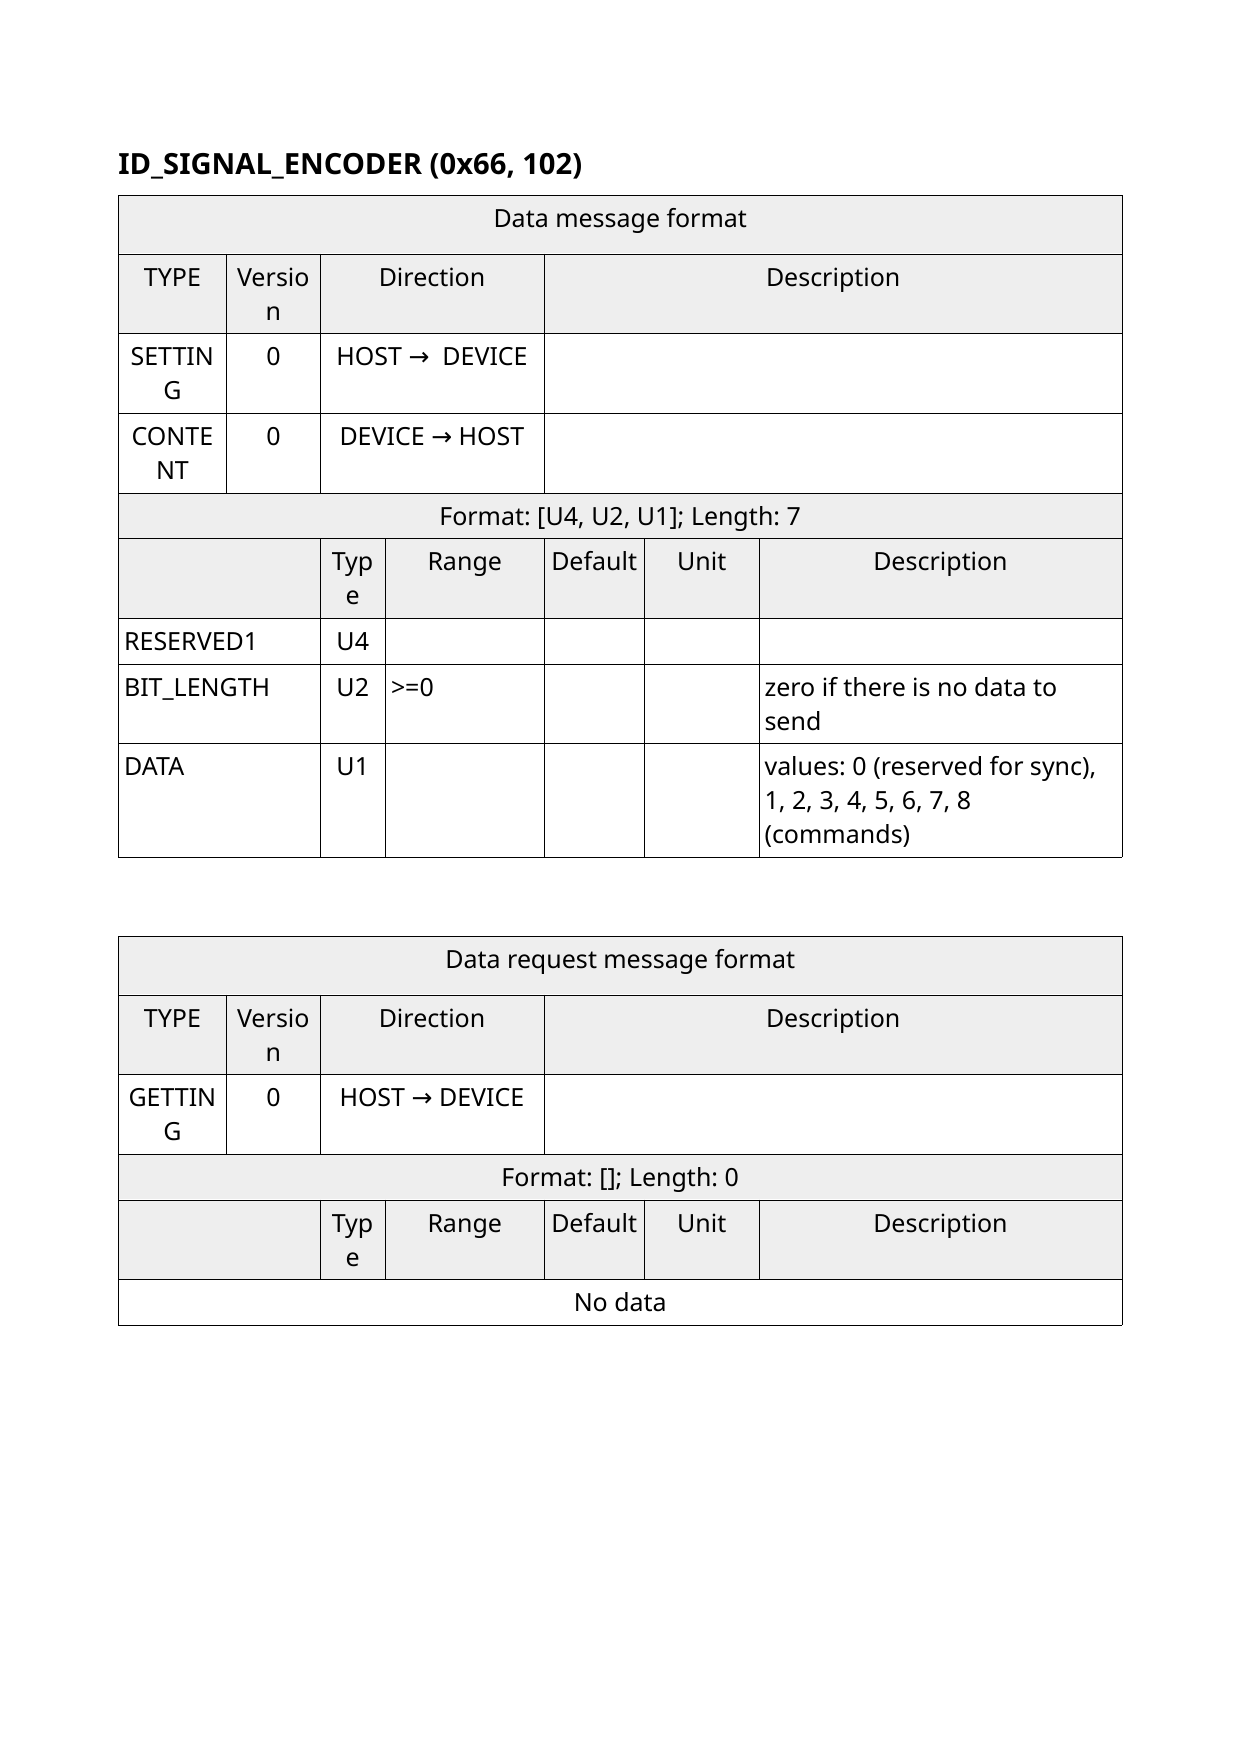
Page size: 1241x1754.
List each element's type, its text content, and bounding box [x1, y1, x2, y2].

table_cell Type [321, 1201, 385, 1279]
table_cell [545, 334, 1122, 413]
table_cell [545, 1075, 1122, 1154]
table_cell [760, 619, 1122, 663]
table_cell HOST → DEVICE [321, 1075, 544, 1154]
table_cell [386, 619, 544, 663]
table_cell Version [227, 996, 320, 1074]
table_cell values: 0 (reserved for sync), 1, 2, 3, 4, 5, 6, 7, 8 (commands) [760, 744, 1122, 857]
table_cell 0 [227, 414, 320, 492]
table_cell TYPE [119, 996, 226, 1074]
table_cell Description [760, 539, 1122, 618]
table_cell No data [119, 1280, 1122, 1325]
table_cell [545, 665, 644, 743]
table_cell Direction [321, 996, 544, 1074]
table_cell Format: []; Length: 0 [119, 1155, 1122, 1199]
subtitle ID_SIGNAL_ENCODER (0x66, 102) [118, 143, 1122, 183]
table_cell Format: [U4, U2, U1]; Length: 7 [119, 494, 1122, 538]
table_cell [386, 744, 544, 857]
table_header Data message format [119, 196, 1122, 253]
table_cell [545, 619, 644, 663]
table_cell SETTING [119, 334, 226, 413]
table_cell Version [227, 255, 320, 333]
table_cell Type [321, 539, 385, 618]
table_cell Description [545, 255, 1122, 333]
table_cell U1 [321, 744, 385, 857]
table_cell Description [545, 996, 1122, 1074]
table_cell [645, 744, 759, 857]
table_cell Range [386, 1201, 544, 1279]
table_cell [645, 619, 759, 663]
table_cell Unit [645, 539, 759, 618]
table_cell U2 [321, 665, 385, 743]
table_cell U4 [321, 619, 385, 663]
table_cell [119, 539, 320, 618]
table_cell [545, 744, 644, 857]
table_cell 0 [227, 1075, 320, 1154]
table_cell 0 [227, 334, 320, 413]
table_cell Unit [645, 1201, 759, 1279]
table_cell Range [386, 539, 544, 618]
table_header Data request message format [119, 937, 1122, 994]
table_cell DATA [119, 744, 320, 857]
table_cell DEVICE → HOST [321, 414, 544, 492]
table_cell zero if there is no data to send [760, 665, 1122, 743]
table_cell HOST → DEVICE [321, 334, 544, 413]
table_cell Description [760, 1201, 1122, 1279]
table_cell Default [545, 539, 644, 618]
table_cell Direction [321, 255, 544, 333]
table_cell >=0 [386, 665, 544, 743]
table_cell BIT_LENGTH [119, 665, 320, 743]
table_cell [119, 1201, 320, 1279]
table_cell GETTING [119, 1075, 226, 1154]
table_cell [645, 665, 759, 743]
table_cell TYPE [119, 255, 226, 333]
table_cell RESERVED1 [119, 619, 320, 663]
table_cell Default [545, 1201, 644, 1279]
table_cell [545, 414, 1122, 492]
table_cell CONTENT [119, 414, 226, 492]
